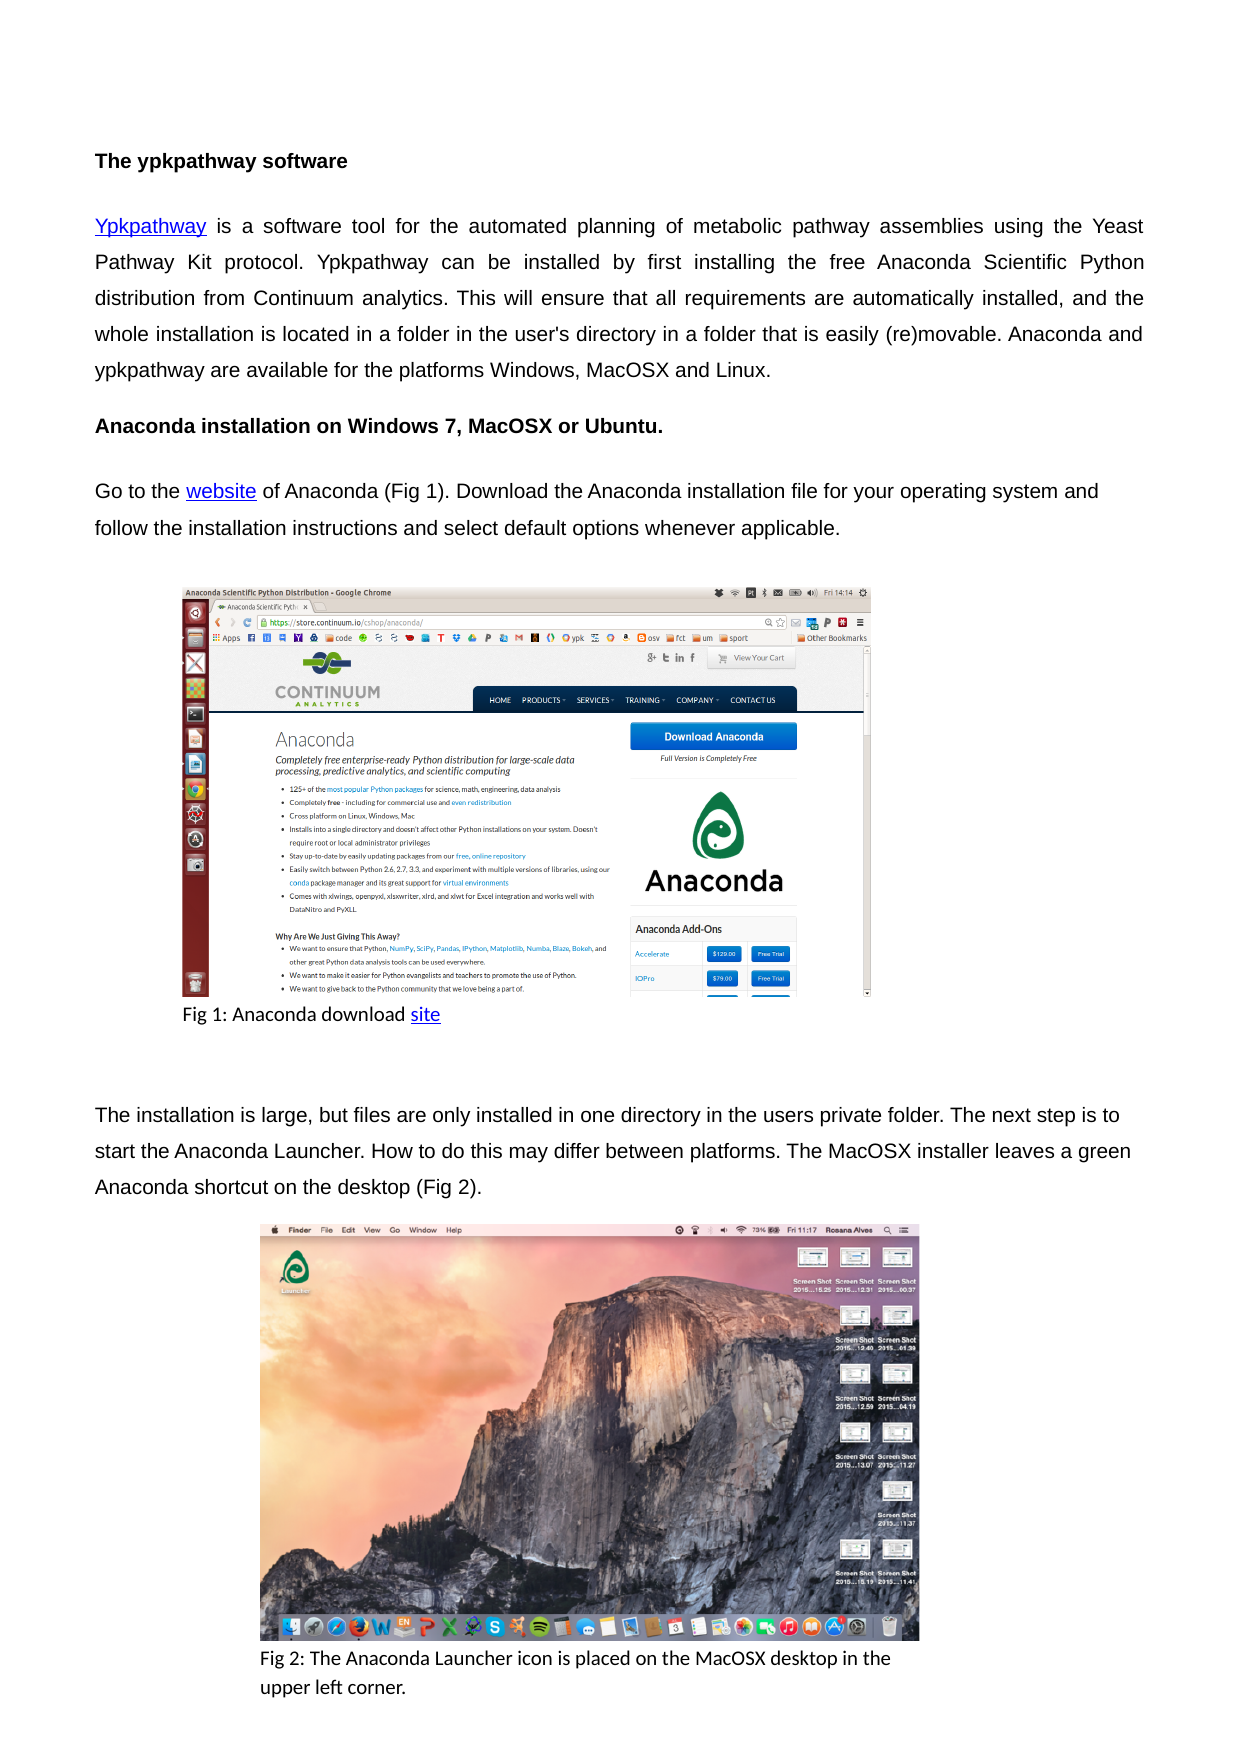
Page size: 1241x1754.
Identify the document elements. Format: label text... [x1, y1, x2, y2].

text Fig 2: The Anaconda Launcher icon is placed on the MacOSX desktop in the upper left corner. [260, 1641, 919, 1699]
subtitle Anaconda installation on Windows 7, MacOSX or Ubuntu. [94, 414, 1146, 438]
text Ypkpathway is a software tool for the automated planning of metabolic pathway assemblies using the Yeast Pathway Kit protocol. Ypkpathway can be installed by first installing the free Anaconda Scientific Python distribution from Continuum analytics. This will ensure that all requirements are automatically installed, and the whole installation is located in a folder in the user's directory in a folder that is easily (re)movable. Anaconda and ypkpathway are available for the platforms Windows, MacOSX and Linux. [94, 214, 1146, 382]
text The installation is large, but files are only installed in one directory in the users private folder. The next step is to start the Anaconda Launcher. How to do this may differ between platforms. The MacOSX installer leaves a green Anaconda shortcut on the desktop (Fig 2). [94, 1103, 1146, 1199]
text Fig 1: Anaconda download site [182, 587, 872, 1026]
picture [260, 1224, 920, 1641]
text Go to the website of Anaconda (Fig 1). Download the Anaconda installation file for your operating system and follow the installation instructions and select default options whenever applicable. [94, 479, 1146, 539]
text The ypkpathway software [94, 149, 1146, 173]
